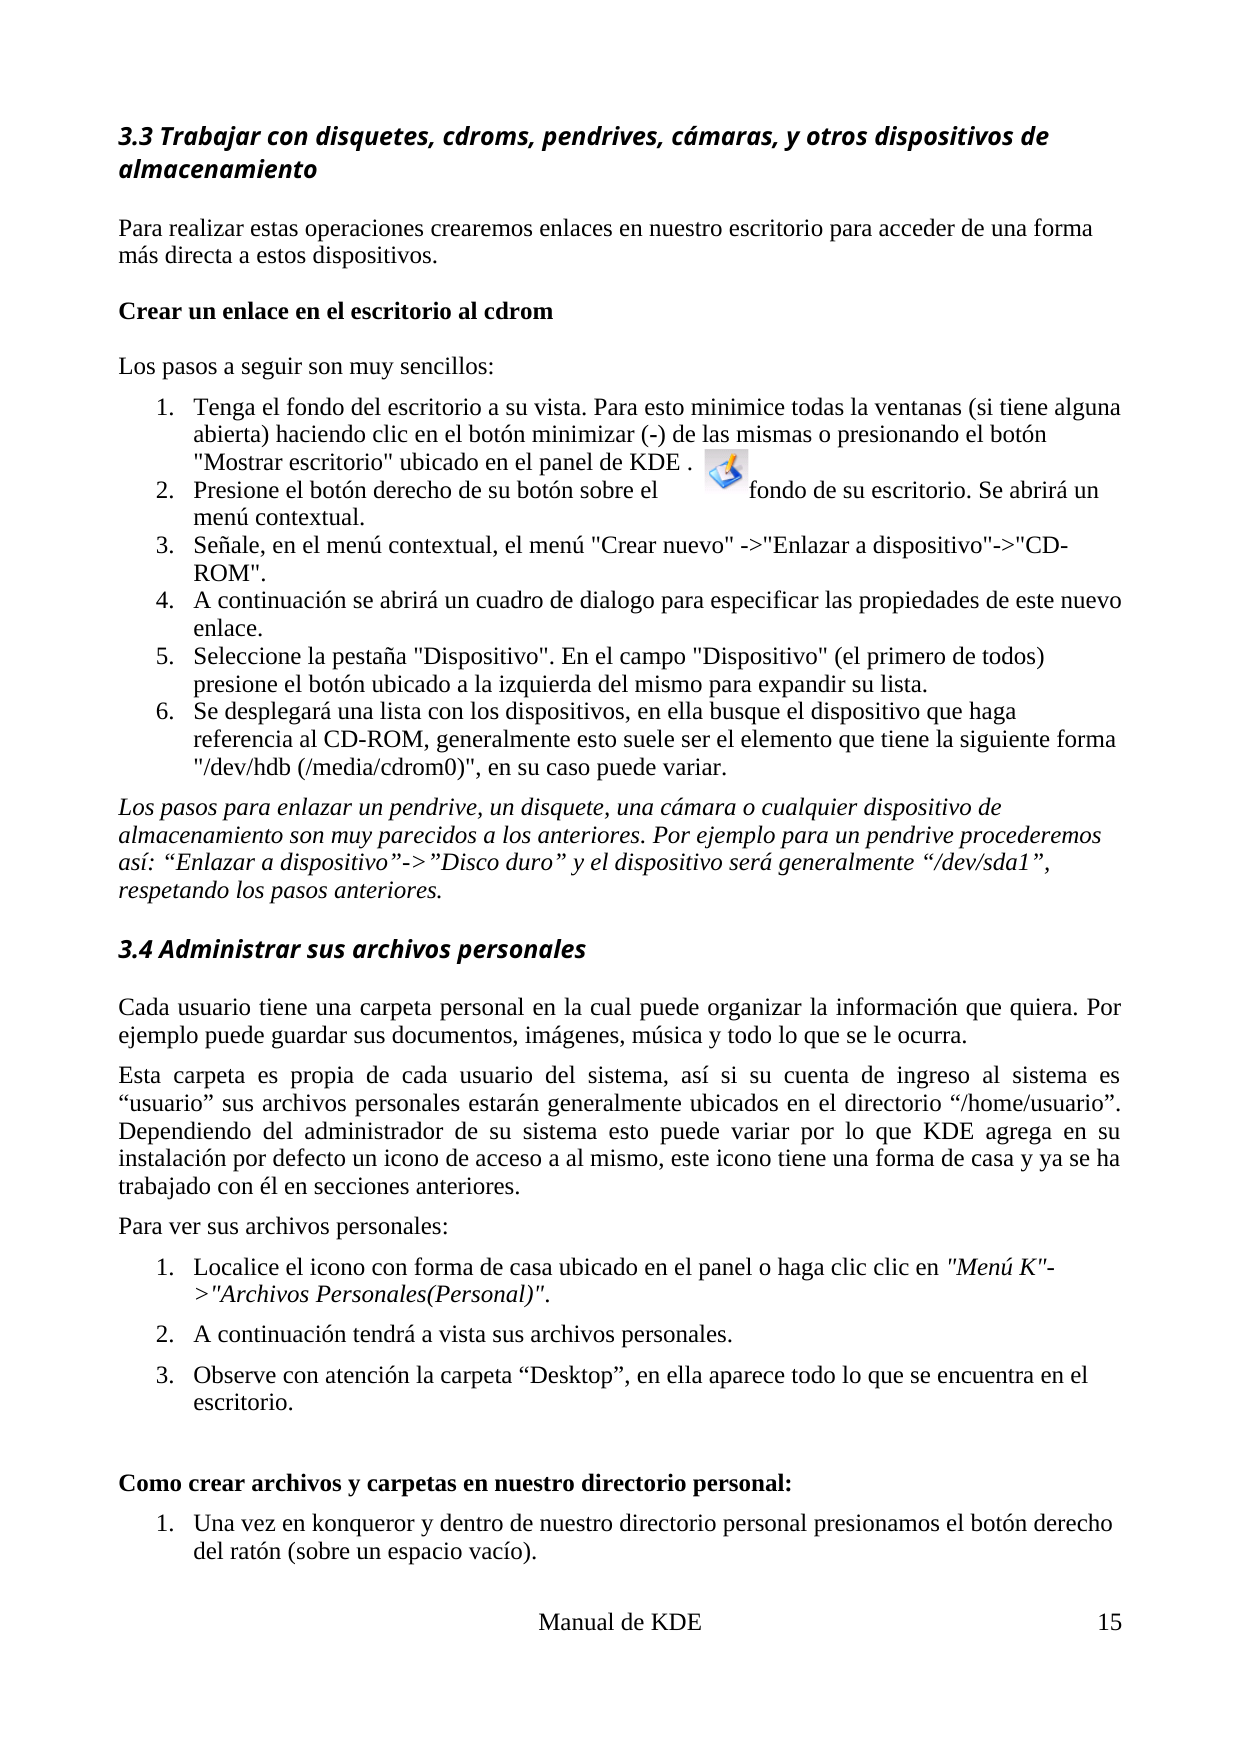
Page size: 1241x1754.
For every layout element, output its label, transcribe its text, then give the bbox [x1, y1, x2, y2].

list Se desplegará una lista con los dispositivos, en ella busque el dispositivo que haga referencia al CD-ROM, generalmente esto suele ser el elemento que tiene la siguiente forma "/dev/hdb (/media/cdrom0)", en su caso puede variar. [156, 697, 1122, 781]
list Presione el botón derecho de su botón sobre el fondo de su escritorio. Se abrirá un menú contextual. [156, 476, 1122, 531]
text 3.3 Trabajar con disquetes, cdroms, pendrives, cámaras, y otros dispositivos de almacenamiento [118, 118, 1122, 186]
text Esta carpeta es propia de cada usuario del sistema, así si su cuenta de ingreso al sistema es “usuario” sus archivos personales estarán generalmente ubicados en el directorio “/home/usuario”. Dependiendo del administrador de su sistema esto puede variar por lo que KDE agrega en su instalación por defecto un icono de acceso a al mismo, este icono tiene una forma de casa y ya se ha trabajado con él en secciones anteriores. [118, 1061, 1122, 1200]
list A continuación se abrirá un cuadro de dialogo para especificar las propiedades de este nuevo enlace. [156, 587, 1122, 642]
list A continuación tendrá a vista sus archivos personales. [156, 1321, 1122, 1348]
list Señale, en el menú contextual, el menú "Crear nuevo" ->"Enlazar a dispositivo"->"CD-ROM". [156, 531, 1122, 587]
list Observe con atención la carpeta “Desktop”, en ella aparece todo lo que se encuentra en el escritorio. [156, 1361, 1122, 1416]
text Los pasos a seguir son muy sencillos: [118, 352, 1122, 380]
text 3.4 Administrar sus archivos personales [118, 932, 1122, 966]
list Seleccione la pestaña "Dispositivo". En el campo "Dispositivo" (el primero de todos) presione el botón ubicado a la izquierda del mismo para expandir su lista. [156, 642, 1122, 697]
subtitle Crear un enlace en el escritorio al cdrom [118, 297, 1122, 325]
text Como crear archivos y carpetas en nuestro directorio personal: [118, 1469, 1122, 1497]
text Cada usuario tiene una carpeta personal en la cual puede organizar la información que quiera. Por ejemplo puede guardar sus documentos, imágenes, música y todo lo que se le ocurra. [118, 993, 1122, 1049]
text Para realizar estas operaciones crearemos enlaces en nuestro escritorio para acceder de una forma más directa a estos dispositivos. [118, 214, 1122, 269]
text Los pasos para enlazar un pendrive, un disquete, una cámara o cualquier dispositivo de almacenamiento son muy parecidos a los anteriores. Por ejemplo para un pendrive procederemos así: “Enlazar a dispositivo”->”Disco duro” y el dispositivo será generalmente “/dev/sda1”, respetando los pasos anteriores. [118, 793, 1122, 904]
list Una vez en konqueror y dentro de nuestro directorio personal presionamos el botón derecho del ratón (sobre un espacio vacío). [156, 1509, 1122, 1564]
text Para ver sus archivos personales: [118, 1212, 1122, 1240]
list Tenga el fondo del escritorio a su vista. Para esto minimice todas la ventanas (si tiene alguna abierta) haciendo clic en el botón minimizar (-) de las mismas o presionando el botón "Mostrar escritorio" ubicado en el panel de KDE . [156, 393, 1122, 476]
picture [704, 449, 749, 494]
list Localice el icono con forma de casa ubicado en el panel o haga clic clic en "Menú K"->"Archivos Personales(Personal)". [156, 1253, 1122, 1308]
